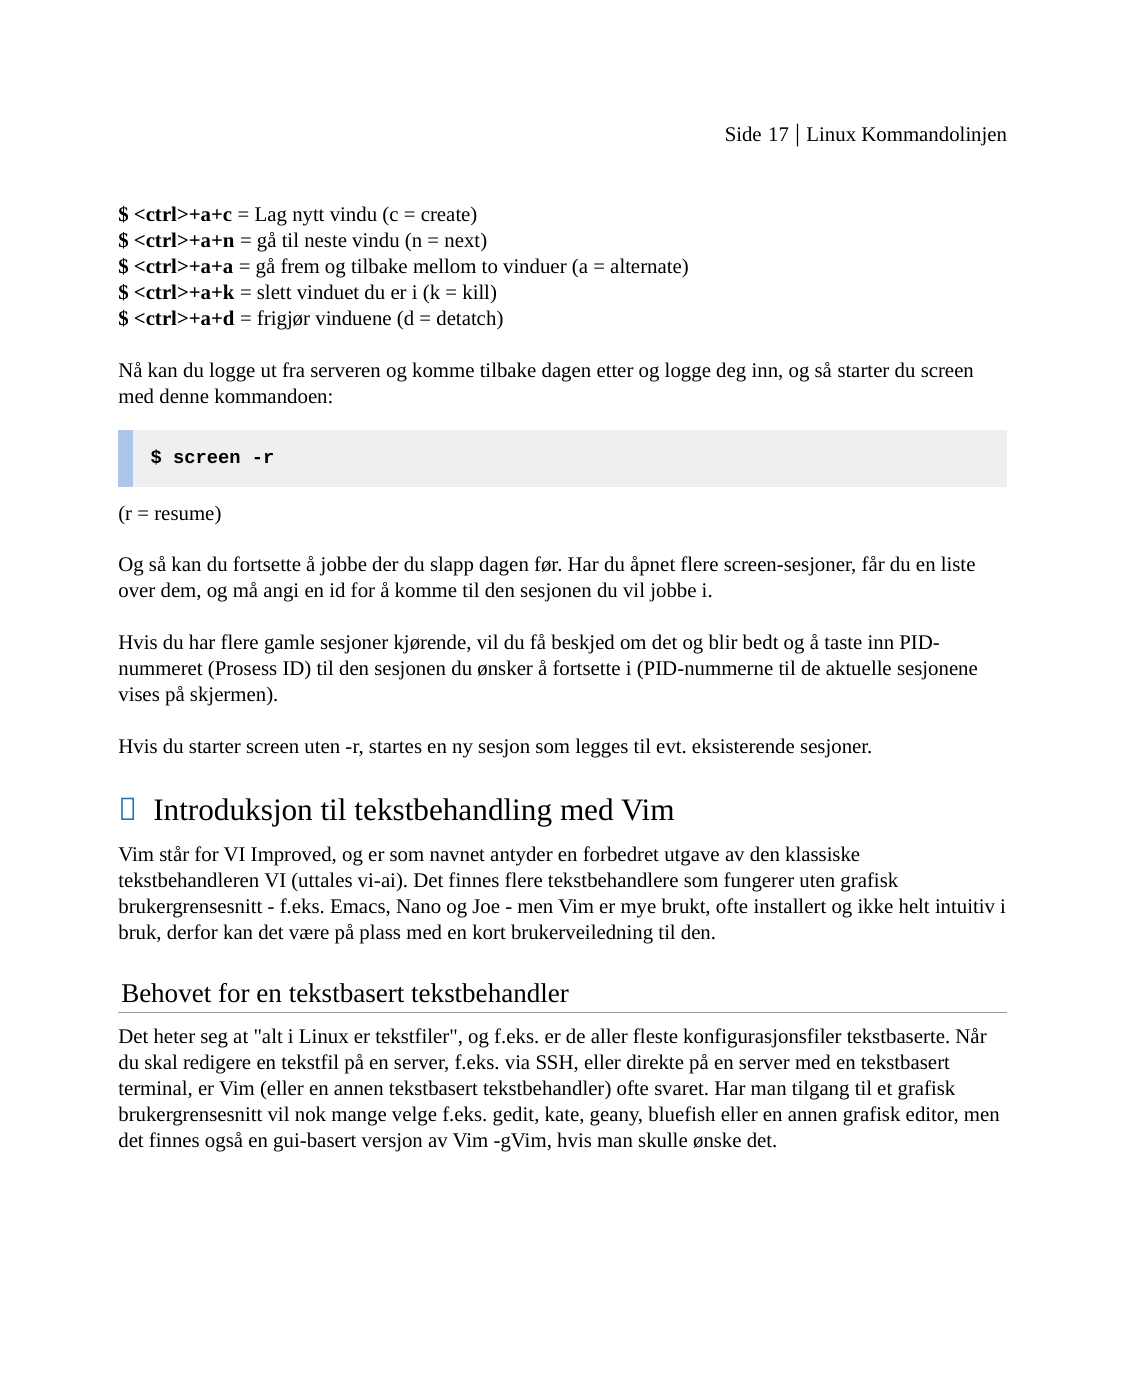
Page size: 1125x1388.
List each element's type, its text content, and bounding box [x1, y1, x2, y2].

text (r = resume) Og så kan du fortsette å jobbe der du slapp dagen før. Har du åpnet flere screen-sesjoner, får du en liste over dem, og må angi en id for å komme til den sesjonen du vil jobbe i. Hvis du har flere gamle sesjoner kjørende, vil du få beskjed om det og blir bedt og å taste inn PID-nummeret (Prosess ID) til den sesjonen du ønsker å fortsette i (PID-nummerne til de aktuelle sesjonene vises på skjermen). Hvis du starter screen uten -r, startes en ny sesjon som legges til evt. eksisterende sesjoner. [118, 500, 1007, 758]
text $ screen -r [133, 430, 1007, 487]
text Vim står for VI Improved, og er som navnet antyder en forbedret utgave av den klassiske tekstbehandleren VI (uttales vi-ai). Det finnes flere tekstbehandlere som fungerer uten grafisk brukergrensesnitt - f.eks. Emacs, Nano og Joe - men Vim er mye brukt, ofte installert og ikke helt intuitiv i bruk, derfor kan det være på plass med en kort brukerveiledning til den. [118, 842, 1007, 944]
subtitle  Introduksjon til tekstbehandling med Vim [118, 787, 1007, 829]
text Det heter seg at "alt i Linux er tekstfiler", og f.eks. er de aller fleste konfigurasjonsfiler tekstbaserte. Når du skal redigere en tekstfil på en server, f.eks. via SSH, eller direkte på en server med en tekstbasert terminal, er Vim (eller en annen tekstbasert tekstbehandler) ofte svaret. Har man tilgang til et grafisk brukergrensesnitt vil nok mange velge f.eks. gedit, kate, geany, bluefish eller en annen grafisk editor, men det finnes også en gui-basert versjon av Vim -gVim, hvis man skulle ønske det. [118, 1024, 1007, 1152]
text $ <ctrl>+a+c = Lag nytt vindu (c = create) $ <ctrl>+a+n = gå til neste vindu (n = next) $ <ctrl>+a+a = gå frem og tilbake mellom to vinduer (a = alternate) $ <ctrl>+a+k = slett vinduet du er i (k = kill) $ <ctrl>+a+d = frigjør vinduene (d = detatch) Nå kan du logge ut fra serveren og komme tilbake dagen etter og logge deg inn, og så starter du screen med denne kommandoen: [118, 176, 1007, 408]
subtitle Behovet for en tekstbasert tekstbehandler [118, 975, 1007, 1012]
